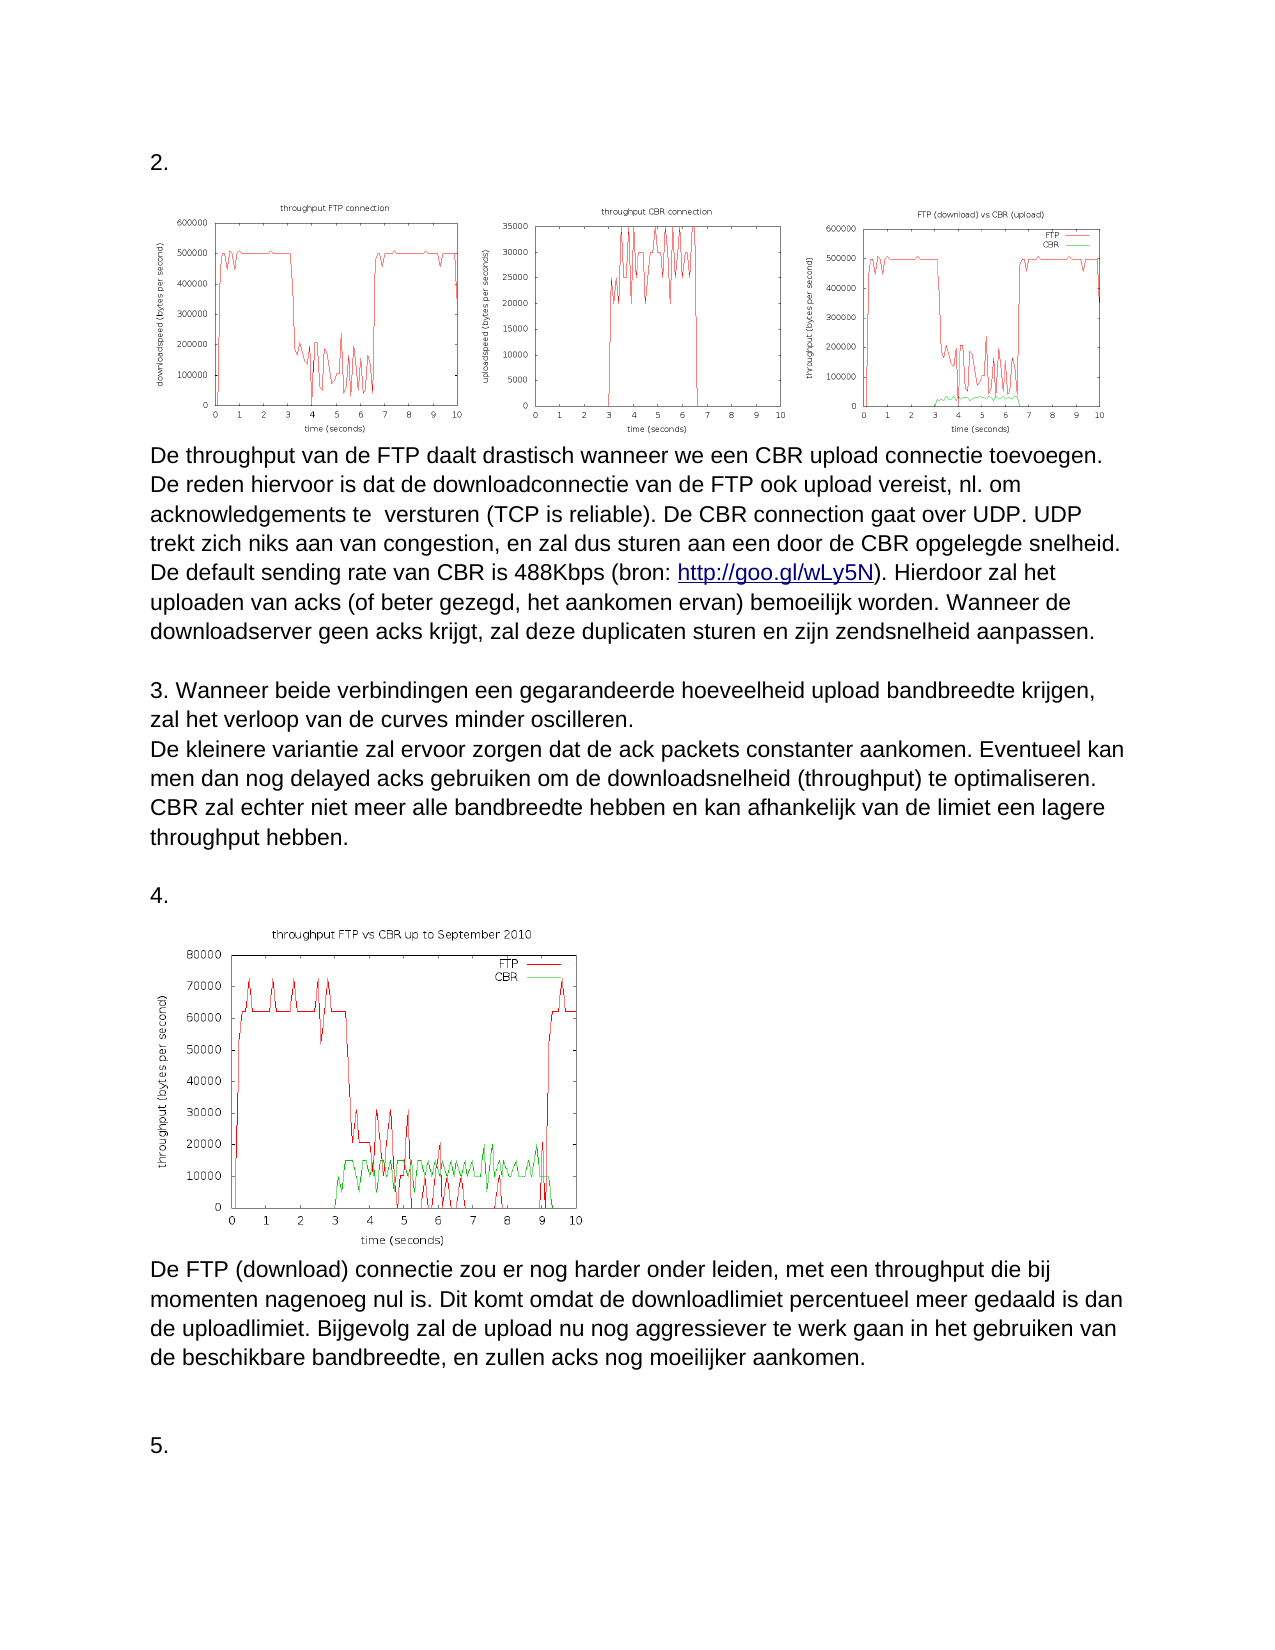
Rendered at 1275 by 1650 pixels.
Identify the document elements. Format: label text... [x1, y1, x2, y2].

picture [153, 195, 474, 436]
text CBR zal echter niet meer alle bandbreedte hebben en kan afhankelijk van de limiet een lagere throughput hebben. [150, 795, 1125, 850]
text De FTP (download) connectie zou er nog harder onder leiden, met een throughput die bij momenten nagenoeg nul is. Dit komt omdat de downloadlimiet percentueel meer gedaald is dan de uploadlimiet. Bijgevolg zal de upload nu nog aggressiever te werk gaan in het gebruiken van de beschikbare bandbreedte, en zullen acks nog moeilijker aankomen. [150, 1257, 1125, 1371]
text 4. [150, 883, 1125, 909]
text 5. [150, 1433, 1125, 1459]
picture [153, 915, 599, 1250]
picture [479, 198, 797, 436]
picture [803, 201, 1116, 436]
text De default sending rate van CBR is 488Kbps (bron: http://goo.gl/wLy5N). Hierdoor zal het uploaden van acks (of beter gezegd, het aankomen ervan) bemoeilijk worden. Wanneer de downloadserver geen acks krijgt, zal deze duplicaten sturen en zijn zendsnelheid aanpassen. [150, 560, 1125, 644]
text De throughput van de FTP daalt drastisch wanneer we een CBR upload connectie toevoegen. De reden hiervoor is dat de downloadconnectie van de FTP ook upload vereist, nl. om acknowledgements te versturen (TCP is reliable). De CBR connection gaat over UDP. UDP trekt zich niks aan van congestion, en zal dus sturen aan een door de CBR opgelegde snelheid. [150, 442, 1125, 556]
text 2. [150, 150, 1125, 176]
text De kleinere variantie zal ervoor zorgen dat de ack packets constanter aankomen. Eventueel kan men dan nog delayed acks gebruiken om de downloadsnelheid (throughput) te optimaliseren. [150, 736, 1125, 791]
text 3. Wanneer beide verbindingen een gegarandeerde hoeveelheid upload bandbreedte krijgen, zal het verloop van de curves minder oscilleren. [150, 677, 1125, 732]
